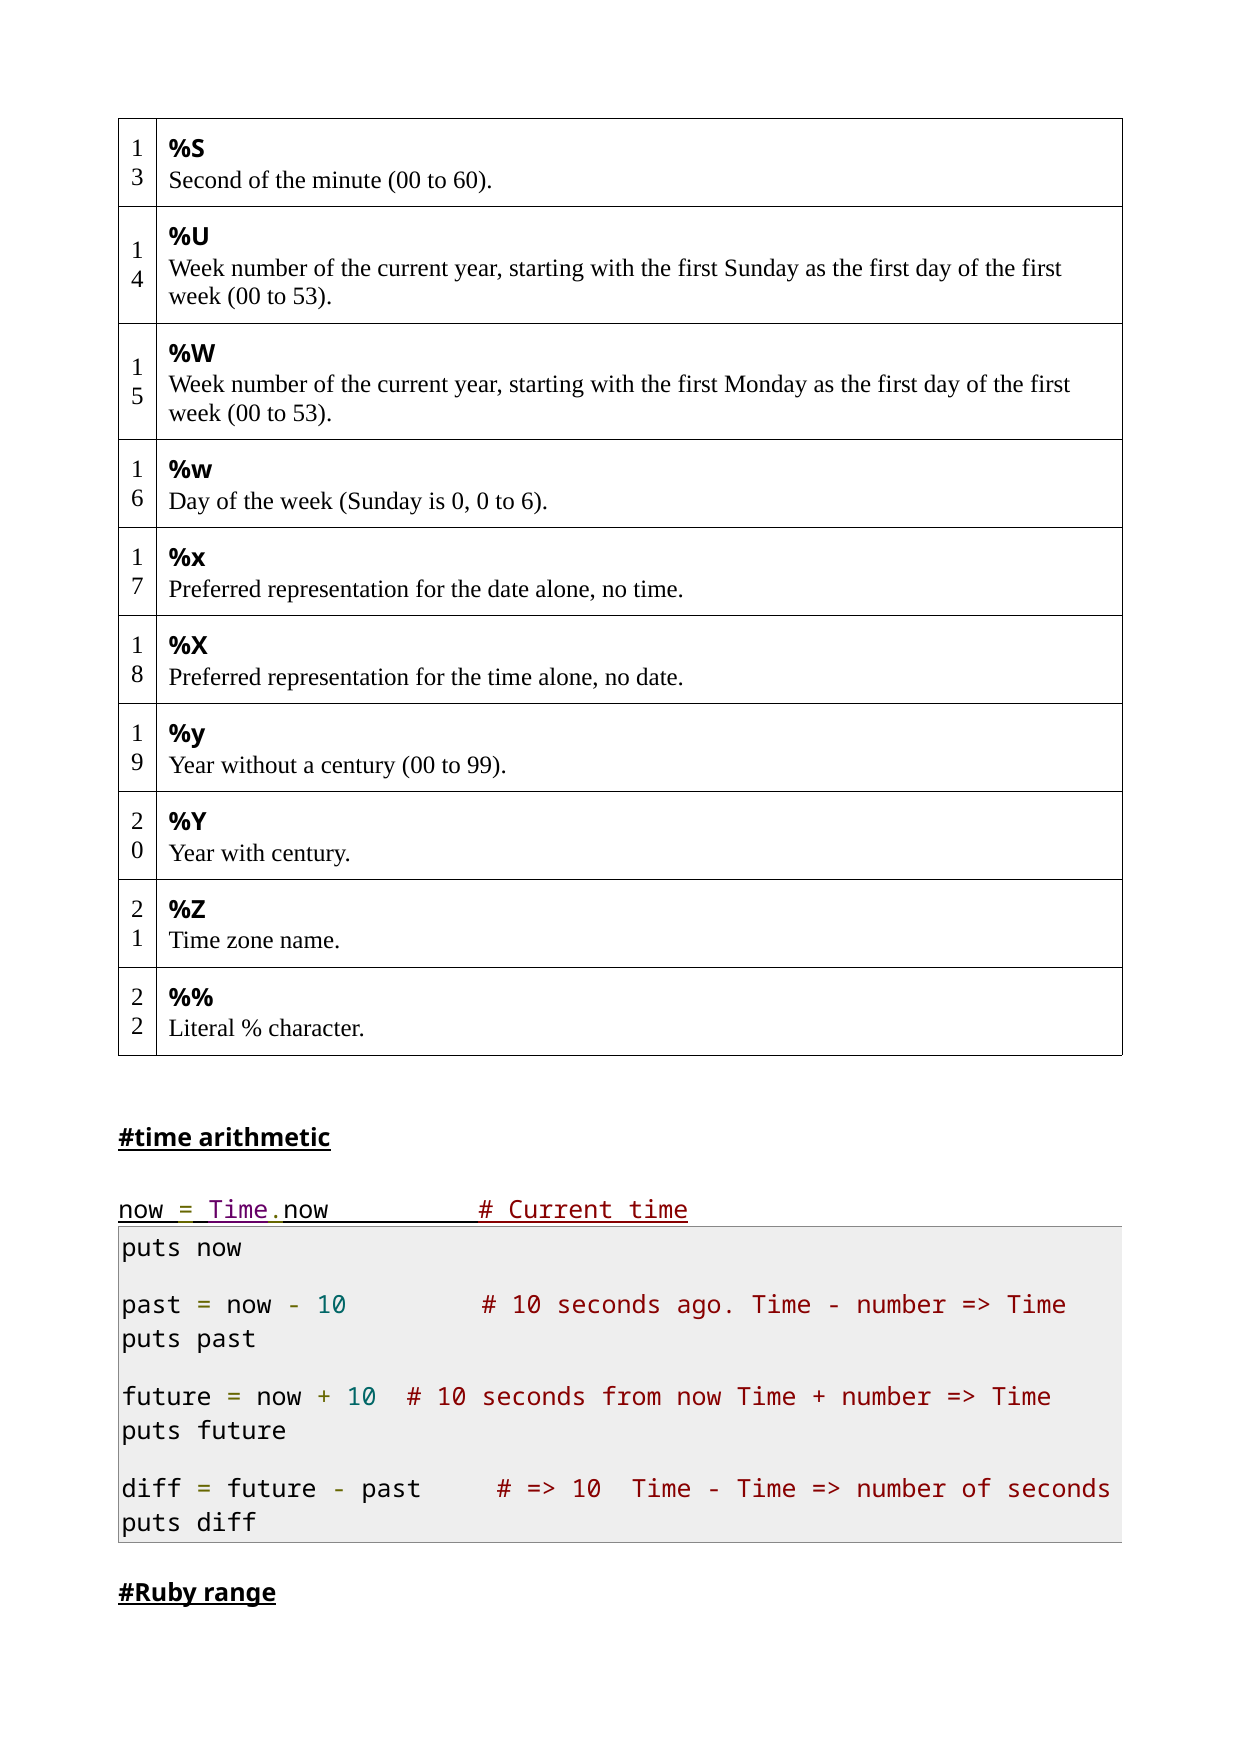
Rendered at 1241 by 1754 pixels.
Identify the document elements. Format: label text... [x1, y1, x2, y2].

table_cell 21 [119, 880, 156, 967]
table_cell %Z Time zone name. [157, 880, 1122, 967]
table_cell 19 [119, 704, 156, 791]
table_cell %w Day of the week (Sunday is 0, 0 to 6). [157, 440, 1122, 527]
text #time arithmetic [118, 1120, 1122, 1154]
table_cell %x Preferred representation for the date alone, no time. [157, 528, 1122, 615]
table_cell %W Week number of the current year, starting with the first Monday as the first day of the first week (00 to 53). [157, 324, 1122, 439]
table_cell 20 [119, 792, 156, 879]
table_cell %U Week number of the current year, starting with the first Sunday as the first day of the first week (00 to 53). [157, 207, 1122, 323]
table_cell %y Year without a century (00 to 99). [157, 704, 1122, 791]
text puts past [119, 1318, 1122, 1352]
text diff = future - past # => 10 Time - Time => number of seconds [119, 1467, 1122, 1501]
text puts future [119, 1409, 1122, 1443]
text now = Time.now # Current time [118, 1192, 1122, 1226]
table_cell 14 [119, 207, 156, 323]
table_cell 18 [119, 616, 156, 703]
text future = now + 10 # 10 seconds from now Time + number => Time [119, 1375, 1122, 1409]
table_cell 22 [119, 968, 156, 1055]
text #Ruby range [118, 1574, 1122, 1608]
table_cell %X Preferred representation for the time alone, no date. [157, 616, 1122, 703]
table_cell 15 [119, 324, 156, 439]
table_cell 16 [119, 440, 156, 527]
table_cell %S Second of the minute (00 to 60). [157, 119, 1122, 206]
table_cell 17 [119, 528, 156, 615]
text puts now [119, 1227, 1122, 1260]
text puts diff [119, 1501, 1122, 1542]
table_cell %% Literal % character. [157, 968, 1122, 1055]
text past = now - 10 # 10 seconds ago. Time - number => Time [119, 1284, 1122, 1318]
table_cell %Y Year with century. [157, 792, 1122, 879]
table_cell 13 [119, 119, 156, 206]
